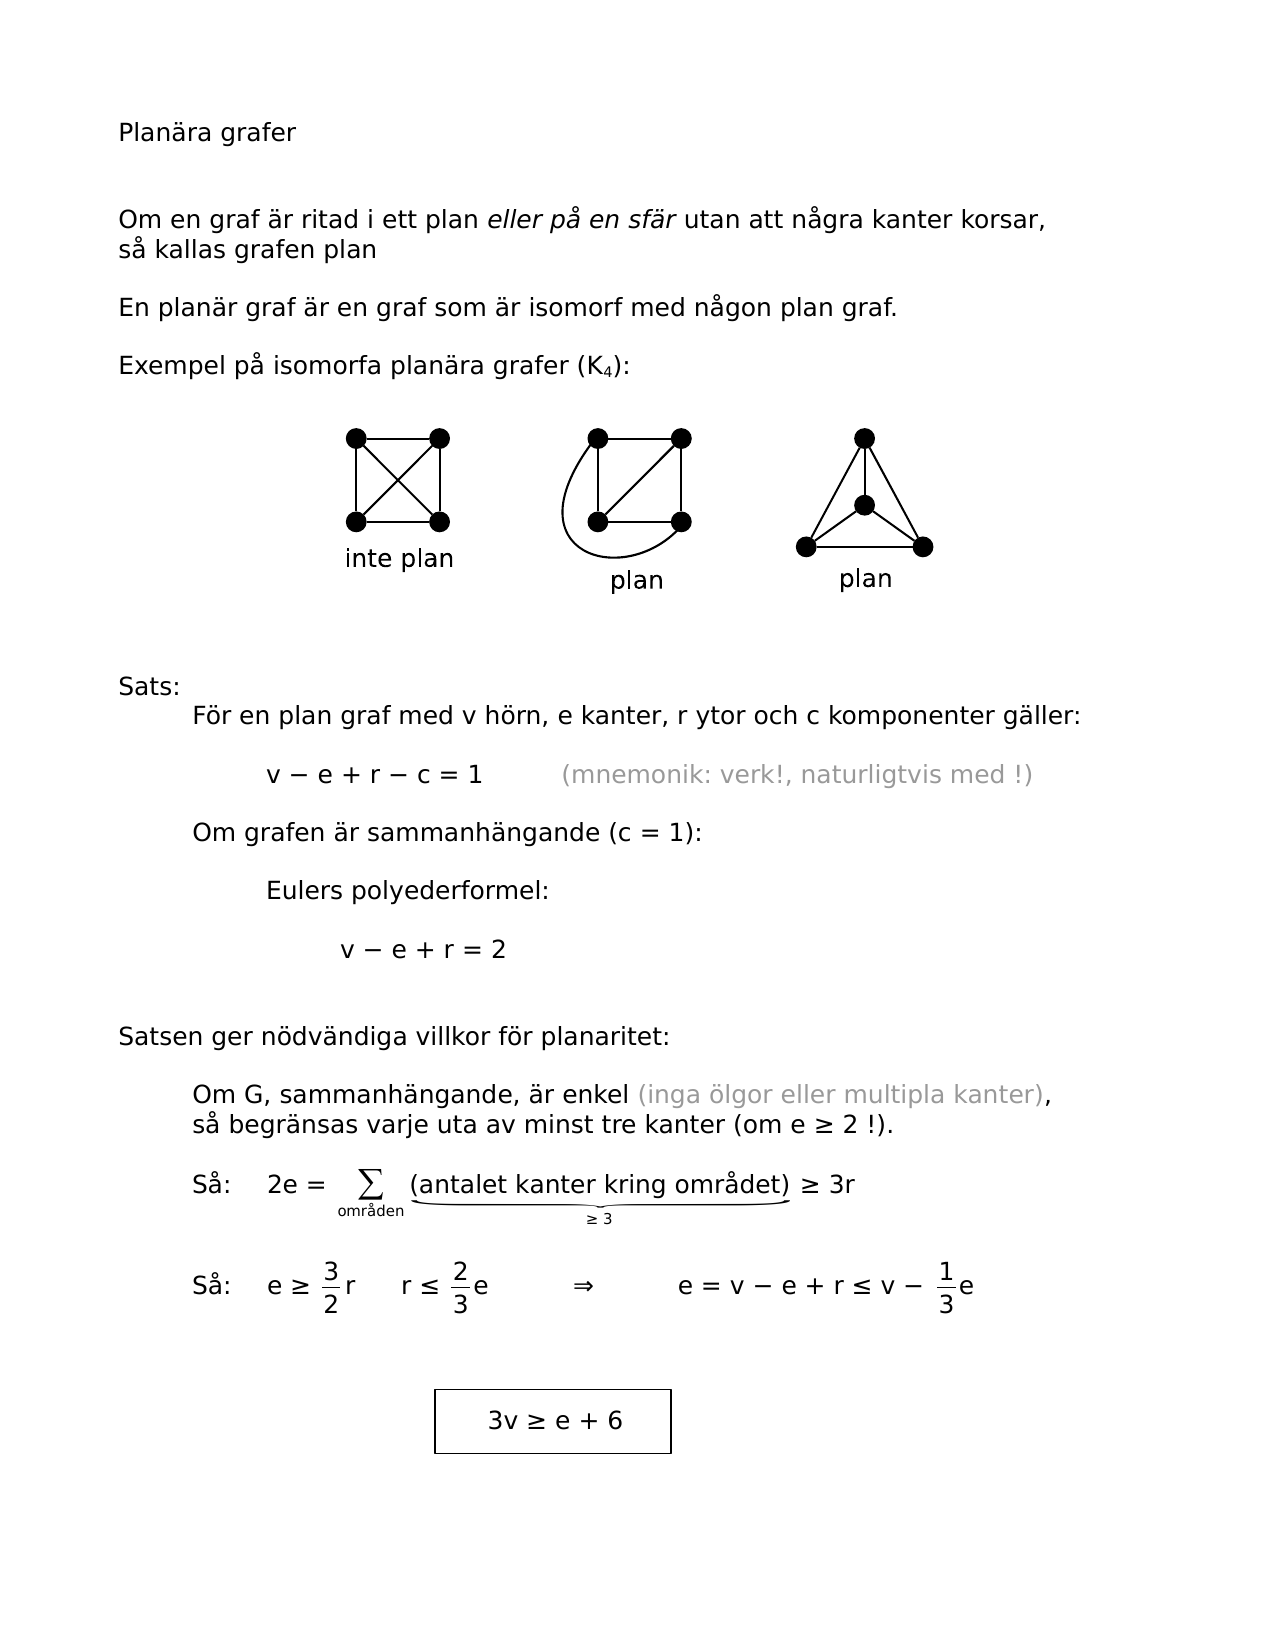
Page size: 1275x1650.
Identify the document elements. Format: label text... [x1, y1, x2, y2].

text Satsen ger nödvändiga villkor för planaritet: [118, 1022, 1157, 1051]
text Om G, sammanhängande, är enkel (inga ölgor eller multipla kanter), [118, 1081, 1157, 1110]
text v − e + r = 2 [118, 935, 1157, 964]
text [672, 1407, 1157, 1436]
text Eulers polyederformel: [118, 876, 1157, 906]
text Om en graf är ritad i ett plan eller på en sfär utan att några kanter korsar, [118, 206, 1157, 235]
text Sats: [118, 672, 1157, 701]
text Planära grafer [118, 118, 1157, 147]
text Exempel på isomorfa planära grafer (K4): [118, 351, 1157, 381]
text 3v ≥ e + 6 [436, 1407, 670, 1436]
text Om grafen är sammanhängande (c = 1): [118, 818, 1157, 847]
text så begränsas varje uta av minst tre kanter (om e ≥ 2 !). [118, 1110, 1157, 1139]
text [118, 1407, 434, 1436]
text För en plan graf med v hörn, e kanter, r ytor och c komponenter gäller: [118, 701, 1157, 731]
text En planär graf är en graf som är isomorf med någon plan graf. [118, 293, 1157, 322]
text v − e + r − c = 1 (mnemonik: verk!, naturligtvis med !) [118, 760, 1157, 789]
text så kallas grafen plan [118, 235, 1157, 264]
